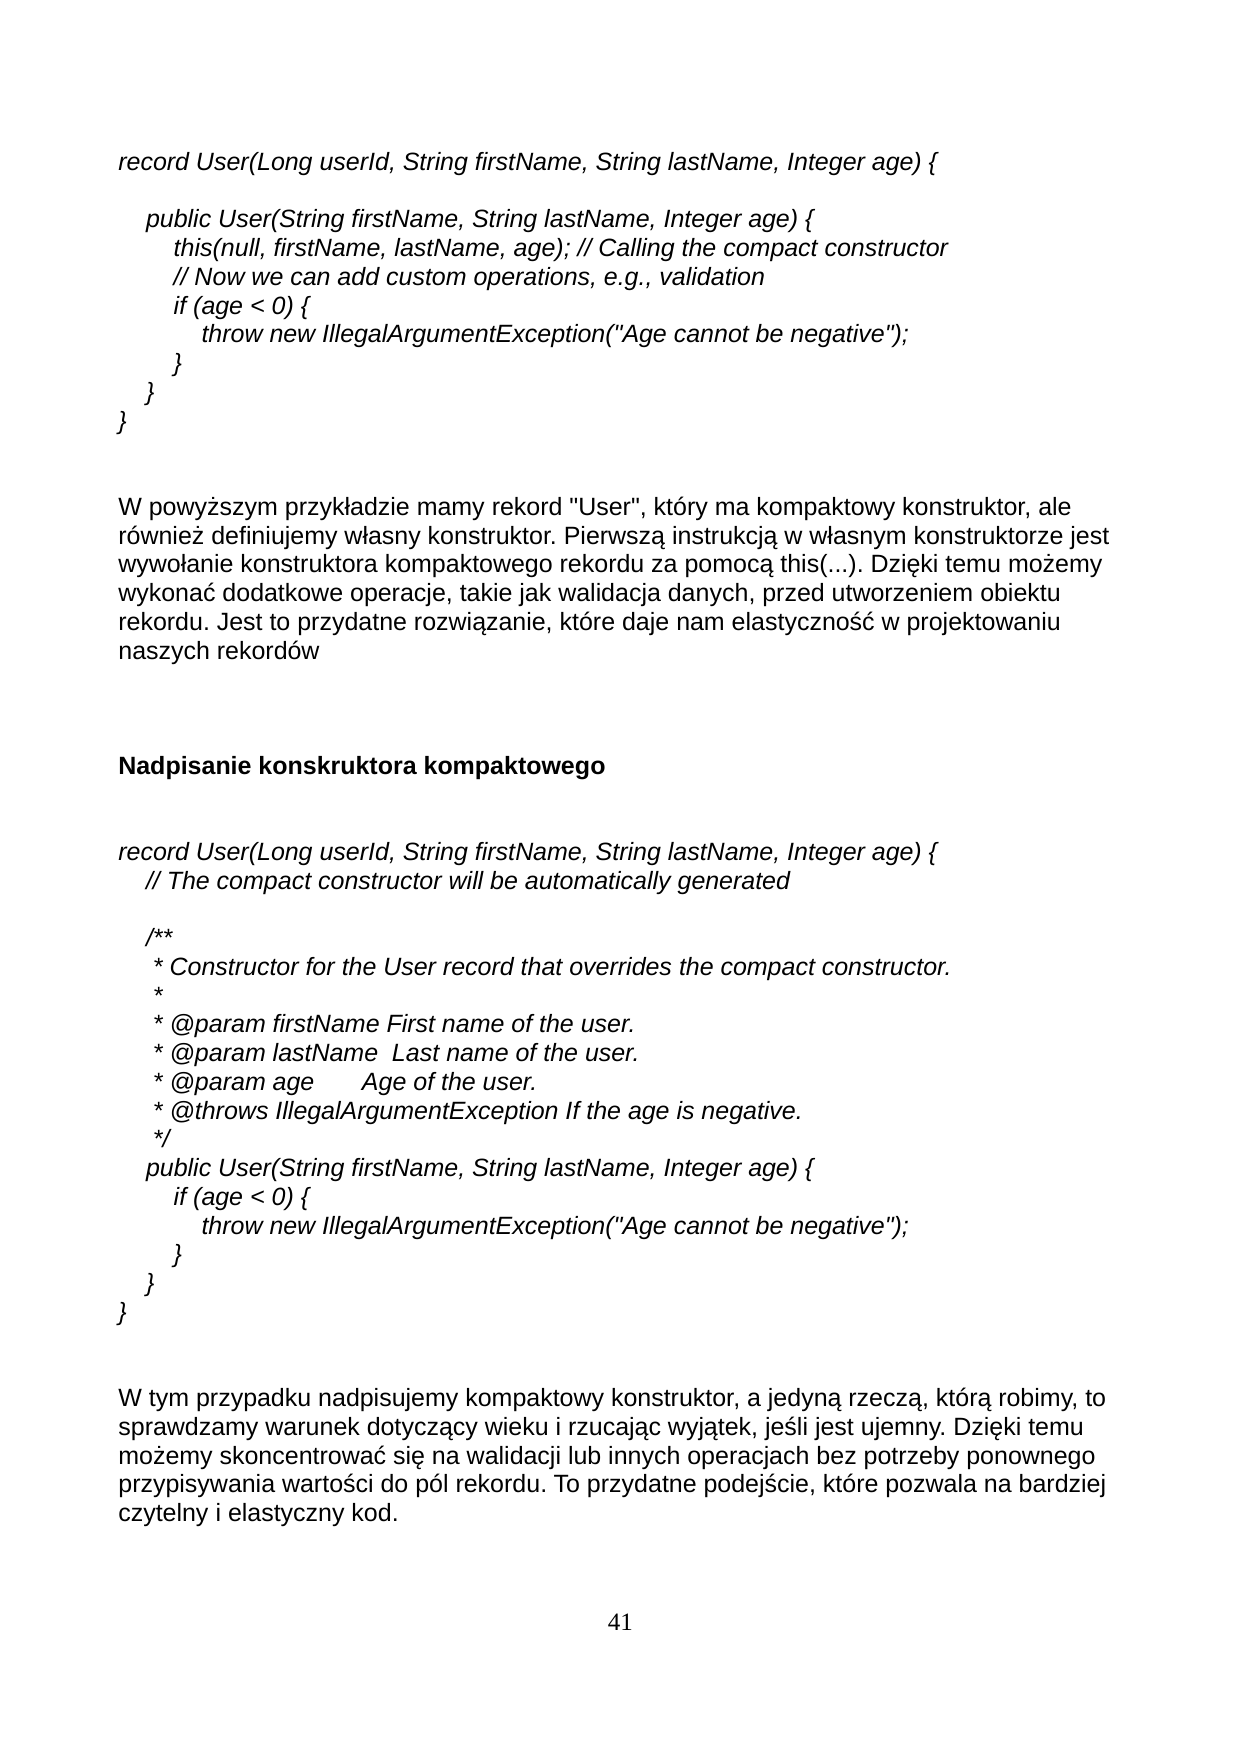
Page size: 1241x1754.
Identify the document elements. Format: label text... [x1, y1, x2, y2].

text * @param age Age of the user. [118, 1067, 1122, 1096]
text // The compact constructor will be automatically generated [118, 866, 1122, 894]
text */ [118, 1124, 1122, 1153]
text record User(Long userId, String firstName, String lastName, Integer age) { [118, 837, 1122, 866]
text public User(String firstName, String lastName, Integer age) { [118, 1153, 1122, 1182]
text * @param lastName Last name of the user. [118, 1038, 1122, 1067]
text } [118, 377, 1122, 406]
text } [118, 1239, 1122, 1268]
text throw new IllegalArgumentException("Age cannot be negative"); [118, 1211, 1122, 1239]
text W powyższym przykładzie mamy rekord "User", który ma kompaktowy konstruktor, ale również definiujemy własny konstruktor. Pierwszą instrukcją w własnym konstruktorze jest wywołanie konstruktora kompaktowego rekordu za pomocą this(...). Dzięki temu możemy wykonać dodatkowe operacje, takie jak walidacja danych, przed utworzeniem obiektu rekordu. Jest to przydatne rozwiązanie, które daje nam elastyczność w projektowaniu naszych rekordów [118, 492, 1122, 664]
text // Now we can add custom operations, e.g., validation [118, 262, 1122, 291]
text * [118, 981, 1122, 1009]
text } [118, 1268, 1122, 1297]
text record User(Long userId, String firstName, String lastName, Integer age) { [118, 147, 1122, 176]
text /** [118, 923, 1122, 952]
text } [118, 406, 1122, 434]
text throw new IllegalArgumentException("Age cannot be negative"); [118, 319, 1122, 348]
text this(null, firstName, lastName, age); // Calling the compact constructor [118, 233, 1122, 262]
text public User(String firstName, String lastName, Integer age) { [118, 204, 1122, 233]
text if (age < 0) { [118, 291, 1122, 319]
text if (age < 0) { [118, 1182, 1122, 1211]
text * @throws IllegalArgumentException If the age is negative. [118, 1096, 1122, 1124]
text Nadpisanie konskruktora kompaktowego [118, 751, 1122, 779]
text } [118, 348, 1122, 377]
text * Constructor for the User record that overrides the compact constructor. [118, 952, 1122, 981]
text W tym przypadku nadpisujemy kompaktowy konstruktor, a jedyną rzeczą, którą robimy, to sprawdzamy warunek dotyczący wieku i rzucając wyjątek, jeśli jest ujemny. Dzięki temu możemy skoncentrować się na walidacji lub innych operacjach bez potrzeby ponownego przypisywania wartości do pól rekordu. To przydatne podejście, które pozwala na bardziej czytelny i elastyczny kod. [118, 1383, 1122, 1527]
text * @param firstName First name of the user. [118, 1009, 1122, 1038]
text } [118, 1297, 1122, 1326]
